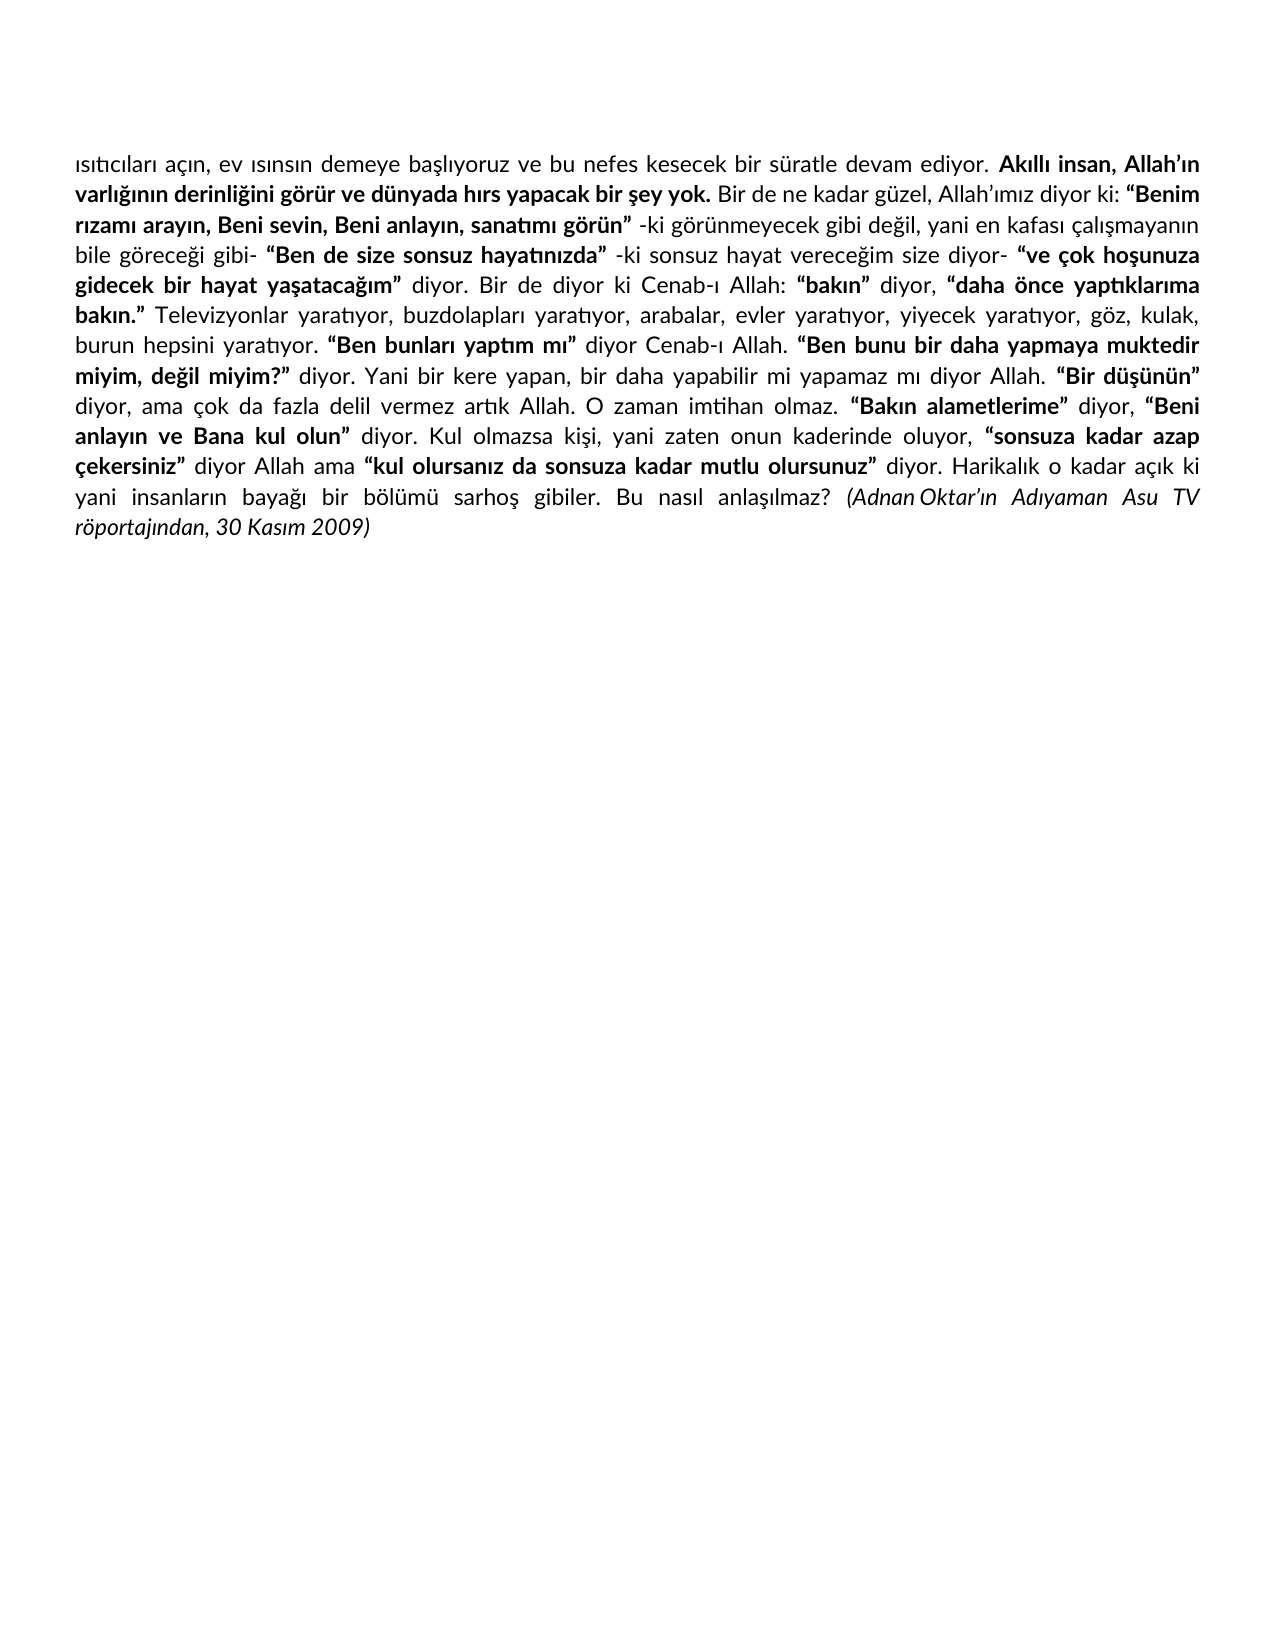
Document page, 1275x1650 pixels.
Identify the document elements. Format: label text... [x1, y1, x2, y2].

text ısıtıcıları açın, ev ısınsın demeye başlıyoruz ve bu nefes kesecek bir süratle devam ediyor. Akıllı insan, Allah’ın varlığının derinliğini görür ve dünyada hırs yapacak bir şey yok. Bir de ne kadar güzel, Allah’ımız diyor ki: “Benim rızamı arayın, Beni sevin, Beni anlayın, sanatımı görün” -ki görünmeyecek gibi değil, yani en kafası çalışmayanın bile göreceği gibi- “Ben de size sonsuz hayatınızda” -ki sonsuz hayat vereceğim size diyor- “ve çok hoşunuza gidecek bir hayat yaşatacağım” diyor. Bir de diyor ki Cenab-ı Allah: “bakın” diyor, “daha önce yaptıklarıma bakın.” Televizyonlar yaratıyor, buzdolapları yaratıyor, arabalar, evler yaratıyor, yiyecek yaratıyor, göz, kulak, burun hepsini yaratıyor. “Ben bunları yaptım mı” diyor Cenab-ı Allah. “Ben bunu bir daha yapmaya muktedir miyim, değil miyim?” diyor. Yani bir kere yapan, bir daha yapabilir mi yapamaz mı diyor Allah. “Bir düşünün” diyor, ama çok da fazla delil vermez artık Allah. O zaman imtihan olmaz. “Bakın alametlerime” diyor, “Beni anlayın ve Bana kul olun” diyor. Kul olmazsa kişi, yani zaten onun kaderinde oluyor, “sonsuza kadar azap çekersiniz” diyor Allah ama “kul olursanız da sonsuza kadar mutlu olursunuz” diyor. Harikalık o kadar açık ki yani insanların bayağı bir bölümü sarhoş gibiler. Bu nasıl anlaşılmaz? (Adnan Oktar’ın Adıyaman Asu TV röportajından, 30 Kasım 2009) [75, 150, 1200, 540]
